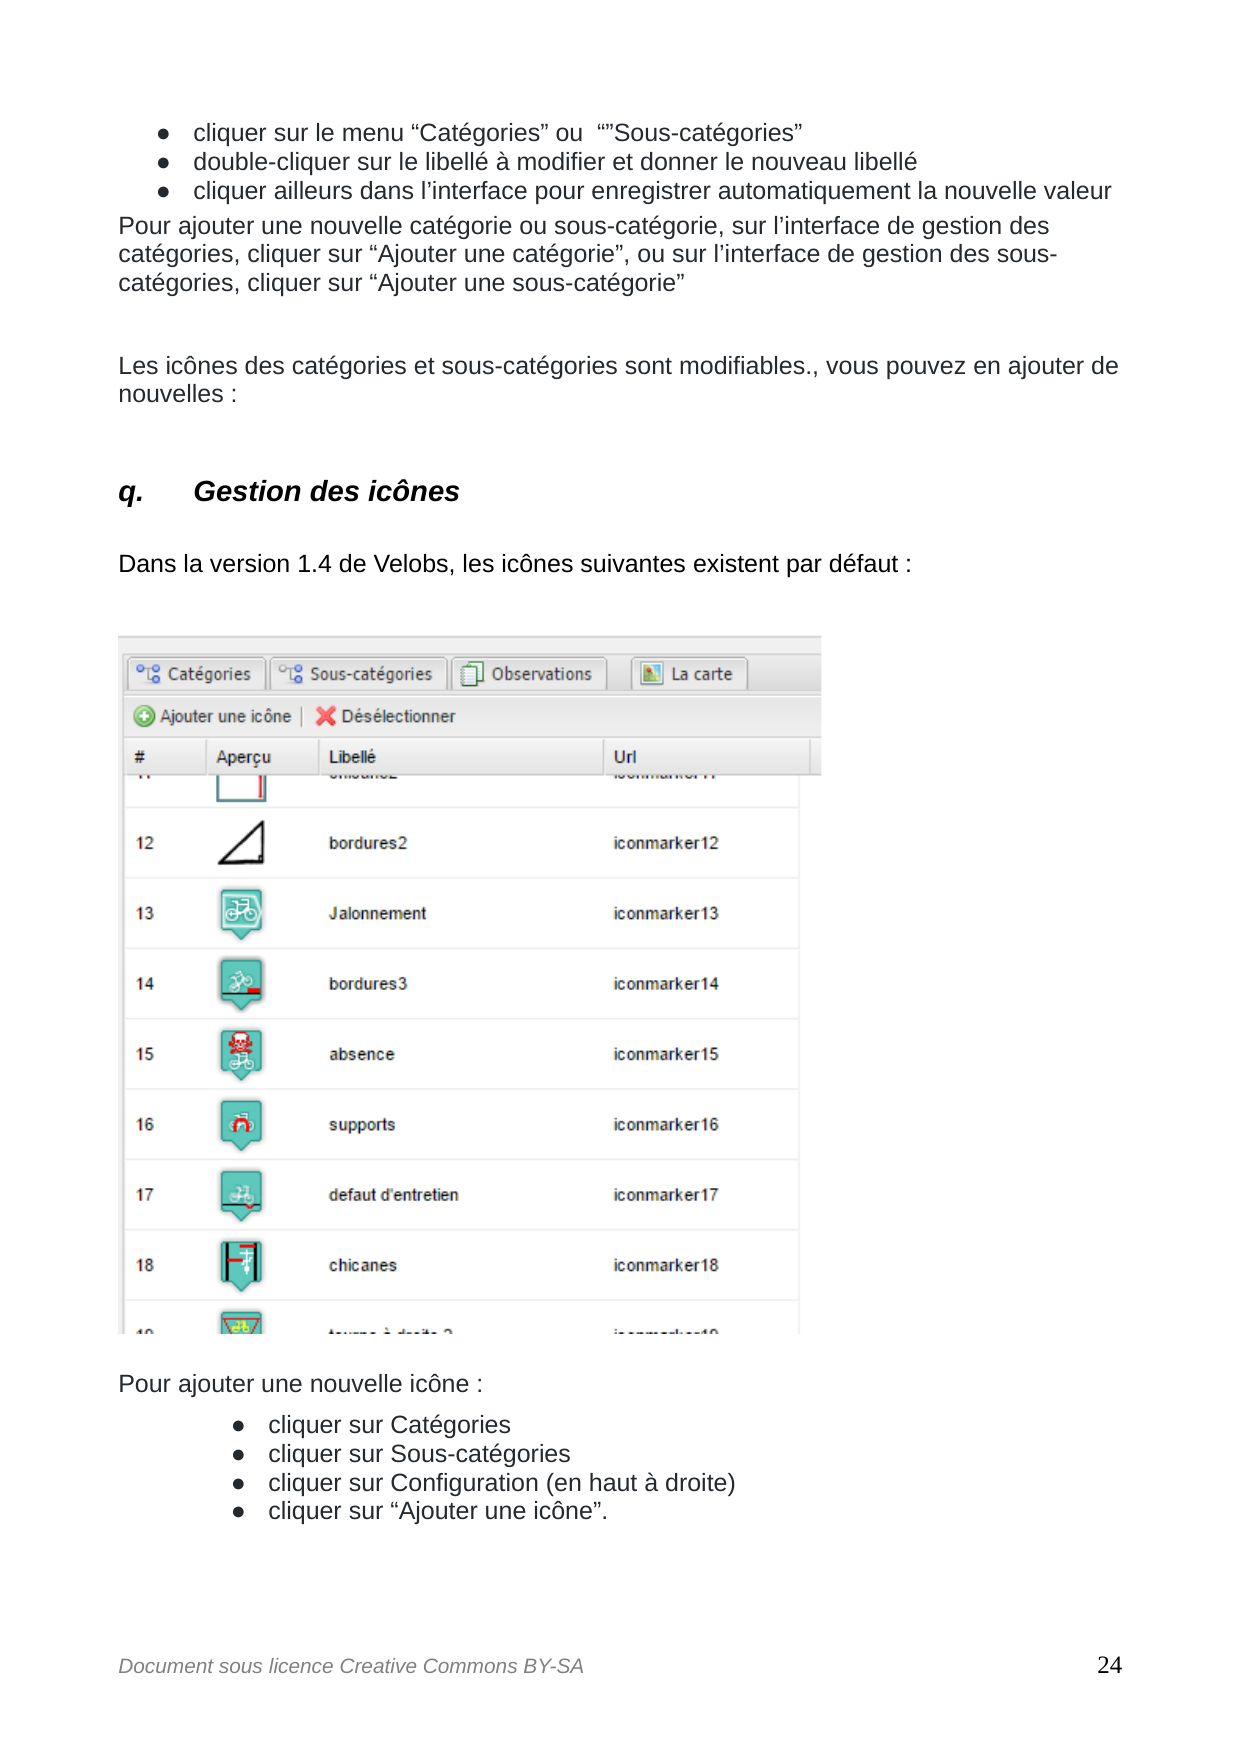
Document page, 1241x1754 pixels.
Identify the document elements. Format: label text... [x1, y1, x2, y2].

text Dans la version 1.4 de Velobs, les icônes suivantes existent par défaut : [118, 549, 1122, 578]
subtitle Gestion des icônes [118, 474, 1122, 508]
list cliquer sur Sous-catégories [231, 1439, 1122, 1468]
text Pour ajouter une nouvelle catégorie ou sous-catégorie, sur l’interface de gestion des catégories, cliquer sur “Ajouter une catégorie”, ou sur l’interface de gestion des sous-catégories, cliquer sur “Ajouter une sous-catégorie” [118, 211, 1122, 297]
text Pour ajouter une nouvelle icône : [118, 1369, 1122, 1398]
list cliquer sur le menu “Catégories” ou “”Sous-catégories” [156, 118, 1122, 147]
list cliquer sur Configuration (en haut à droite) [231, 1468, 1122, 1496]
text Les icônes des catégories et sous-catégories sont modifiables., vous pouvez en ajouter de nouvelles : [118, 351, 1122, 408]
list double-cliquer sur le libellé à modifier et donner le nouveau libellé [156, 147, 1122, 176]
picture [118, 635, 822, 1334]
list cliquer sur “Ajouter une icône”. [231, 1496, 1122, 1525]
list cliquer sur Catégories [231, 1410, 1122, 1439]
list cliquer ailleurs dans l’interface pour enregistrer automatiquement la nouvelle valeur [156, 176, 1122, 204]
